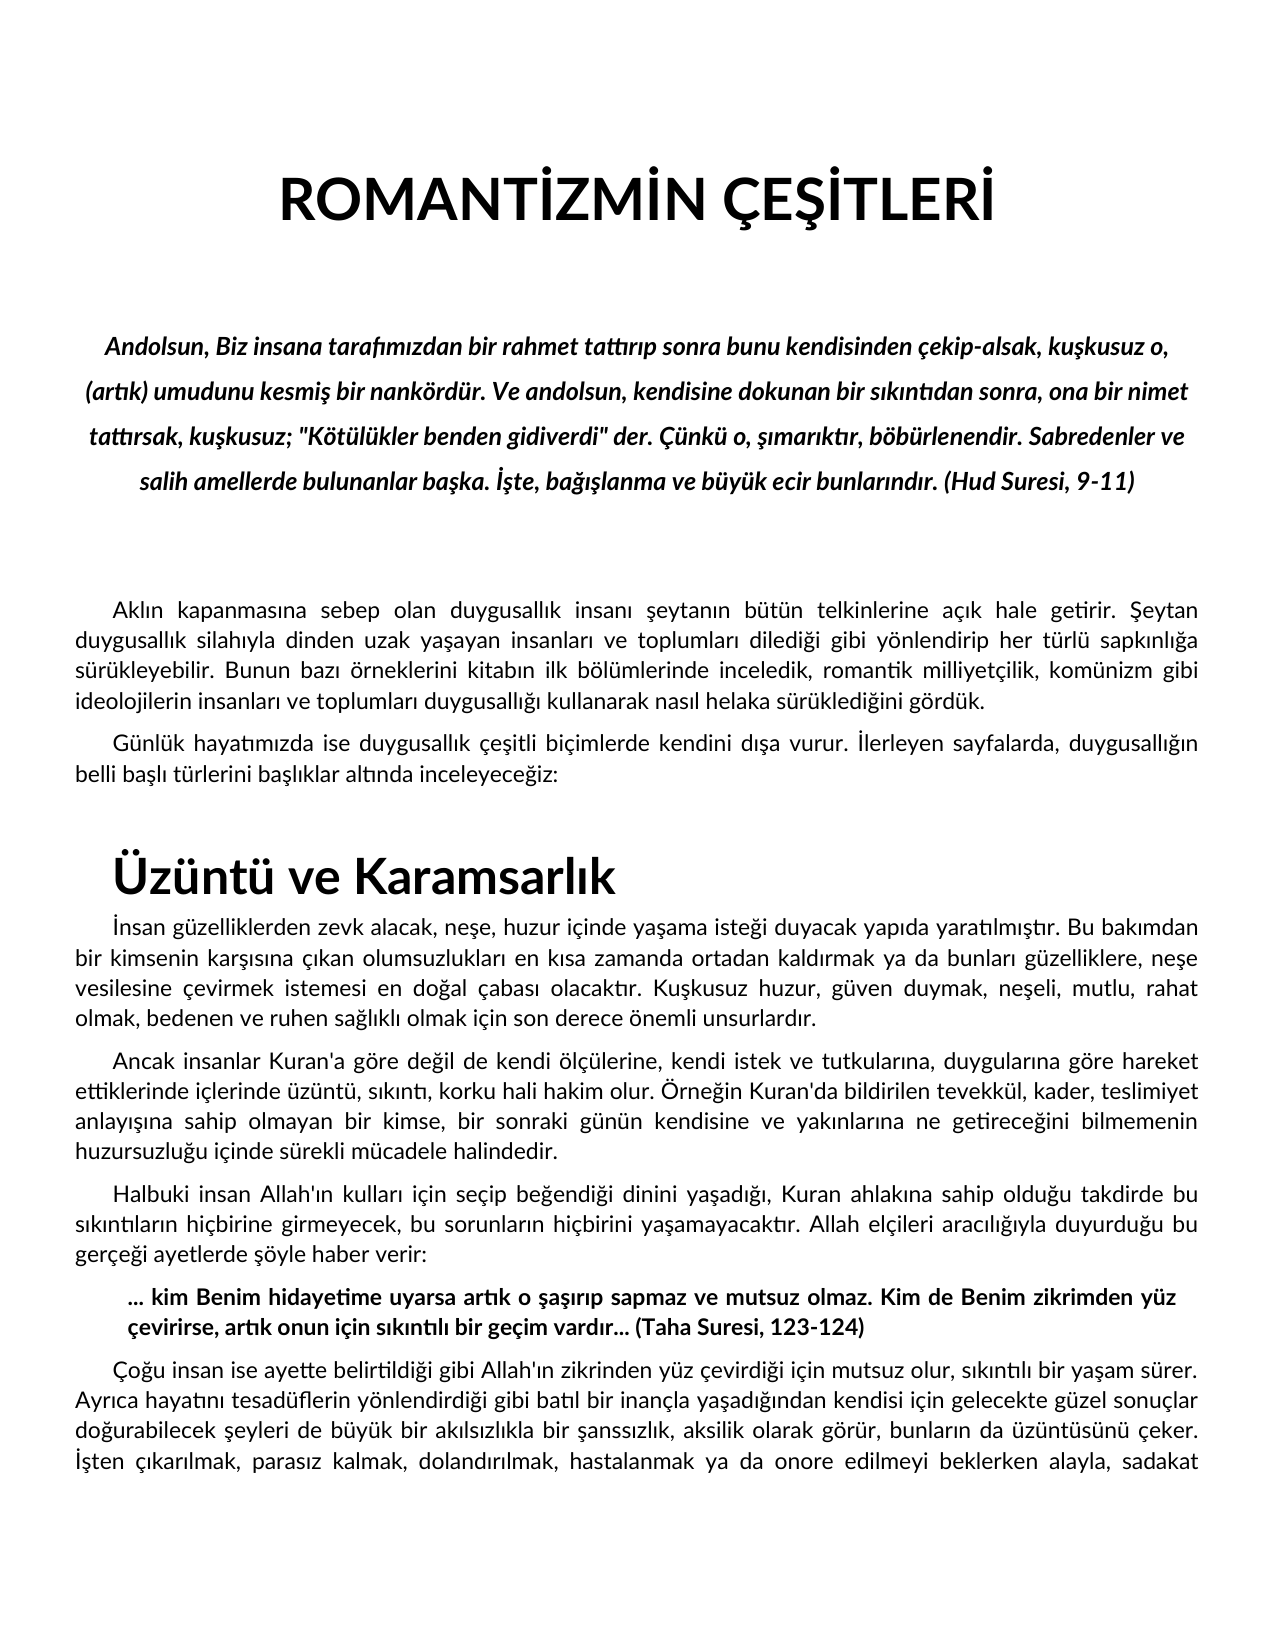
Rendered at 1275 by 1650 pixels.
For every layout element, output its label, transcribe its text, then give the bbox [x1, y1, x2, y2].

text Ancak insanlar Kuran'a göre değil de kendi ölçülerine, kendi istek ve tutkularına, duygularına göre hareket ettiklerinde içlerinde üzüntü, sıkıntı, korku hali hakim olur. Örneğin Kuran'da bildirilen tevekkül, kader, teslimiyet anlayışına sahip olmayan bir kimse, bir sonraki günün kendisine ve yakınlarına ne getireceğini bilmemenin huzursuzluğu içinde sürekli mücadele halindedir. [75, 1046, 1200, 1164]
text ... kim Benim hidayetime uyarsa artık o şaşırıp sapmaz ve mutsuz olmaz. Kim de Benim zikrimden yüz çevirirse, artık onun için sıkıntılı bir geçim vardır... (Taha Suresi, 123-124) [127, 1283, 1177, 1341]
text Çoğu insan ise ayette belirtildiği gibi Allah'ın zikrinden yüz çevirdiği için mutsuz olur, sıkıntılı bir yaşam sürer. Ayrıca hayatını tesadüflerin yönlendirdiği gibi batıl bir inançla yaşadığından kendisi için gelecekte güzel sonuçlar doğurabilecek şeyleri de büyük bir akılsızlıkla bir şanssızlık, aksilik olarak görür, bunların da üzüntüsünü çeker. İşten çıkarılmak, parasız kalmak, dolandırılmak, hastalanmak ya da onore edilmeyi beklerken alayla, sadakat [75, 1356, 1200, 1474]
subtitle ROMANTİZMİN ÇEŞİTLERİ [75, 162, 1200, 232]
subtitle Üzüntü ve Karamsarlık [112, 845, 1200, 905]
text Halbuki insan Allah'ın kulları için seçip beğendiği dinini yaşadığı, Kuran ahlakına sahip olduğu takdirde bu sıkıntıların hiçbirine girmeyecek, bu sorunların hiçbirini yaşamayacaktır. Allah elçileri aracılığıyla duyurduğu bu gerçeği ayetlerde şöyle haber verir: [75, 1180, 1200, 1268]
text İnsan güzelliklerden zevk alacak, neşe, huzur içinde yaşama isteği duyacak yapıda yaratılmıştır. Bu bakımdan bir kimsenin karşısına çıkan olumsuzlukları en kısa zamanda ortadan kaldırmak ya da bunları güzelliklere, neşe vesilesine çevirmek istemesi en doğal çabası olacaktır. Kuşkusuz huzur, güven duymak, neşeli, mutlu, rahat olmak, bedenen ve ruhen sağlıklı olmak için son derece önemli unsurlardır. [75, 913, 1200, 1031]
text Andolsun, Biz insana tarafımızdan bir rahmet tattırıp sonra bunu kendisinden çekip-alsak, kuşkusuz o, (artık) umudunu kesmiş bir nankördür. Ve andolsun, kendisine dokunan bir sıkıntıdan sonra, ona bir nimet tattırsak, kuşkusuz; "Kötülükler benden gidiverdi" der. Çünkü o, şımarıktır, böbürlenendir. Sabredenler ve salih amellerde bulunanlar başka. İşte, bağışlanma ve büyük ecir bunlarındır. (Hud Suresi, 9-11) [75, 330, 1200, 495]
text Günlük hayatımızda ise duygusallık çeşitli biçimlerde kendini dışa vurur. İlerleyen sayfalarda, duygusallığın belli başlı türlerini başlıklar altında inceleyeceğiz: [75, 729, 1200, 787]
text Aklın kapanmasına sebep olan duygusallık insanı şeytanın bütün telkinlerine açık hale getirir. Şeytan duygusallık silahıyla dinden uzak yaşayan insanları ve toplumları dilediği gibi yönlendirip her türlü sapkınlığa sürükleyebilir. Bunun bazı örneklerini kitabın ilk bölümlerinde inceledik, romantik milliyetçilik, komünizm gibi ideolojilerin insanları ve toplumları duygusallığı kullanarak nasıl helaka sürüklediğini gördük. [75, 596, 1200, 714]
